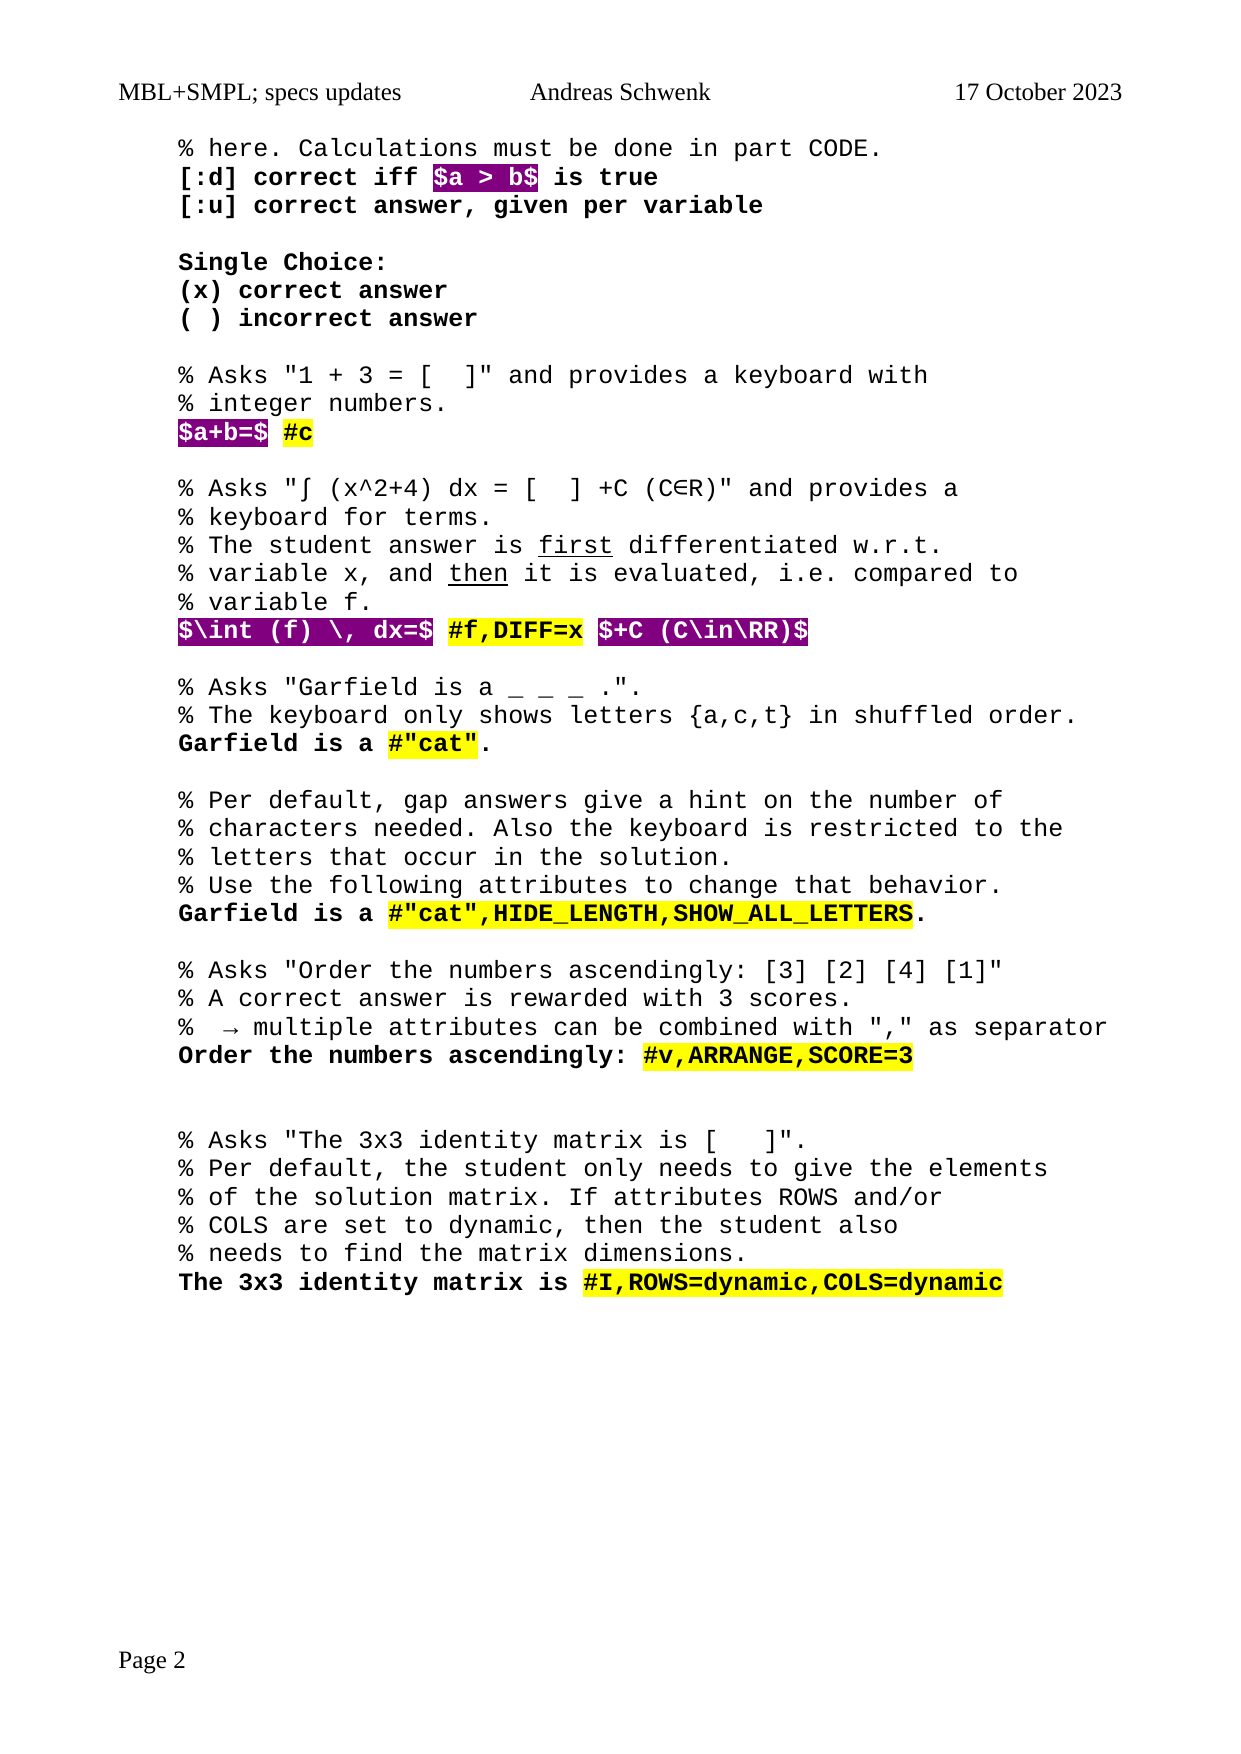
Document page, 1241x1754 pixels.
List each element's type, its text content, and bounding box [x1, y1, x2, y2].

text ( ) incorrect answer [118, 306, 1122, 334]
text % characters needed. Also the keyboard is restricted to the [118, 816, 1122, 844]
text % keyboard for terms. [118, 504, 1122, 532]
text Garfield is a #"cat",HIDE_LENGTH,SHOW_ALL_LETTERS. [118, 901, 1122, 929]
text The 3x3 identity matrix is #I,ROWS=dynamic,COLS=dynamic [118, 1269, 1122, 1297]
text % letters that occur in the solution. [118, 844, 1122, 872]
text % COLS are set to dynamic, then the student also [118, 1212, 1122, 1241]
text % Per default, gap answers give a hint on the number of [118, 787, 1122, 816]
text [:d] correct iff $a > b$ is true [118, 164, 1122, 192]
text [:u] correct answer, given per variable [118, 192, 1122, 221]
text % Asks "Garfield is a _ _ _ .". [118, 674, 1122, 702]
text % Asks "Order the numbers ascendingly: [3] [2] [4] [1]" [118, 957, 1122, 986]
text % variable f. [118, 589, 1122, 617]
text % here. Calculations must be done in part CODE. [118, 136, 1122, 164]
text % → multiple attributes can be combined with "," as separator [118, 1014, 1122, 1042]
text (x) correct answer [118, 277, 1122, 306]
text % Per default, the student only needs to give the elements [118, 1156, 1122, 1184]
text % Asks "∫ (x^2+4) dx = [ ] +C (C∈R)" and provides a [118, 476, 1122, 504]
text % of the solution matrix. If attributes ROWS and/or [118, 1184, 1122, 1212]
text % Use the following attributes to change that behavior. [118, 872, 1122, 901]
text $\int (f) \, dx=$ #f,DIFF=x $+C (C\in\RR)$ [118, 617, 1122, 646]
text % Asks "The 3x3 identity matrix is [ ]". [118, 1127, 1122, 1156]
text % A correct answer is rewarded with 3 scores. [118, 986, 1122, 1014]
text % The keyboard only shows letters {a,c,t} in shuffled order. [118, 702, 1122, 731]
text % Asks "1 + 3 = [ ]" and provides a keyboard with [118, 362, 1122, 391]
text $a+b=$ #c [118, 419, 1122, 447]
text Order the numbers ascendingly: #v,ARRANGE,SCORE=3 [118, 1042, 1122, 1071]
text % The student answer is first differentiated w.r.t. [118, 532, 1122, 561]
text % variable x, and then it is evaluated, i.e. compared to [118, 561, 1122, 589]
text Garfield is a #"cat". [118, 731, 1122, 759]
text % integer numbers. [118, 391, 1122, 419]
text Single Choice: [118, 249, 1122, 277]
text % needs to find the matrix dimensions. [118, 1241, 1122, 1269]
